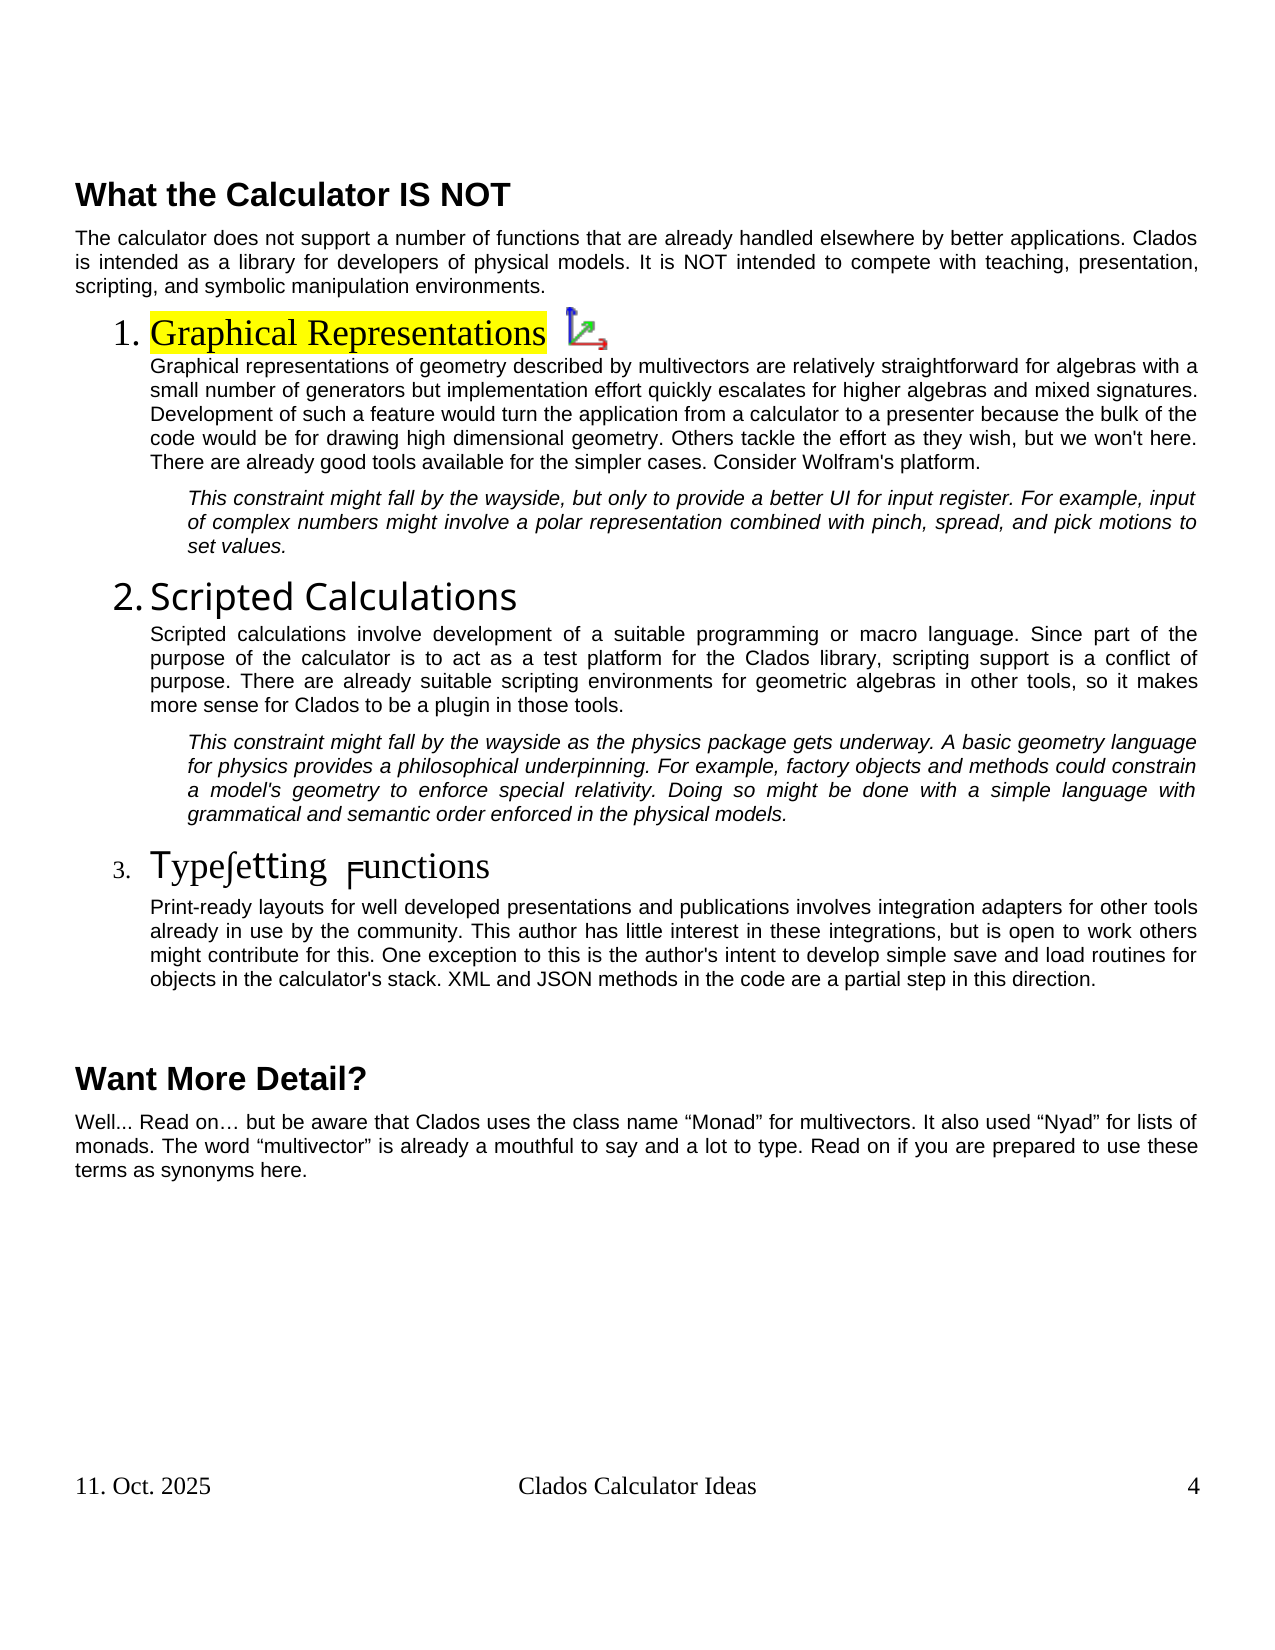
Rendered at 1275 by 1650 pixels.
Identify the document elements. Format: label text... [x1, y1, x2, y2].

list Type∫etting ╒unctions [112, 838, 1200, 889]
subtitle What the Calculator IS NOT [75, 175, 1200, 214]
picture [566, 307, 608, 350]
list Scripted Calculations [112, 570, 1200, 621]
list Print-ready layouts for well developed presentations and publications involves integration adapters for other tools already in use by the community. This author has little interest in these integrations, but is open to work others might contribute for this. One exception to this is the author's intent to develop simple save and load routines for objects in the calculator's stack. XML and JSON methods in the code are a partial step in this direction. [112, 895, 1200, 991]
text The calculator does not support a number of functions that are already handled elsewhere by better applications. Clados is intended as a library for developers of physical models. It is NOT intended to compete with teaching, presentation, scripting, and symbolic manipulation environments. [75, 226, 1200, 298]
list Scripted calculations involve development of a suitable programming or macro language. Since part of the purpose of the calculator is to act as a test platform for the Clados library, scripting support is a conflict of purpose. There are already suitable scripting environments for geometric algebras in other tools, so it makes more sense for Clados to be a plugin in those tools. [112, 621, 1200, 717]
list This constraint might fall by the wayside, but only to provide a better UI for input register. For example, input of complex numbers might involve a polar representation combined with pinch, spread, and pick motions to set values. [150, 486, 1200, 558]
text Well... Read on… but be aware that Clados uses the class name “Monad” for multivectors. It also used “Nyad” for lists of monads. The word “multivector” is already a mouthful to say and a lot to type. Read on if you are prepared to use these terms as synonyms here. [75, 1109, 1200, 1181]
list Graphical representations of geometry described by multivectors are relatively straightforward for algebras with a small number of generators but implementation effort quickly escalates for higher algebras and mixed signatures. Development of such a feature would turn the application from a calculator to a presenter because the bulk of the code would be for drawing high dimensional geometry. Others tackle the effort as they wish, but we won't here. There are already good tools available for the simpler cases. Consider Wolfram's platform. [112, 354, 1200, 473]
list Graphical Representations [112, 311, 1200, 354]
subtitle Want More Detail? [75, 1058, 1200, 1097]
list This constraint might fall by the wayside as the physics package gets underway. A basic geometry language for physics provides a philosophical underpinning. For example, factory objects and methods could constrain a model's geometry to enforce special relativity. Doing so might be done with a simple language with grammatical and semantic order enforced in the physical models. [150, 730, 1200, 826]
